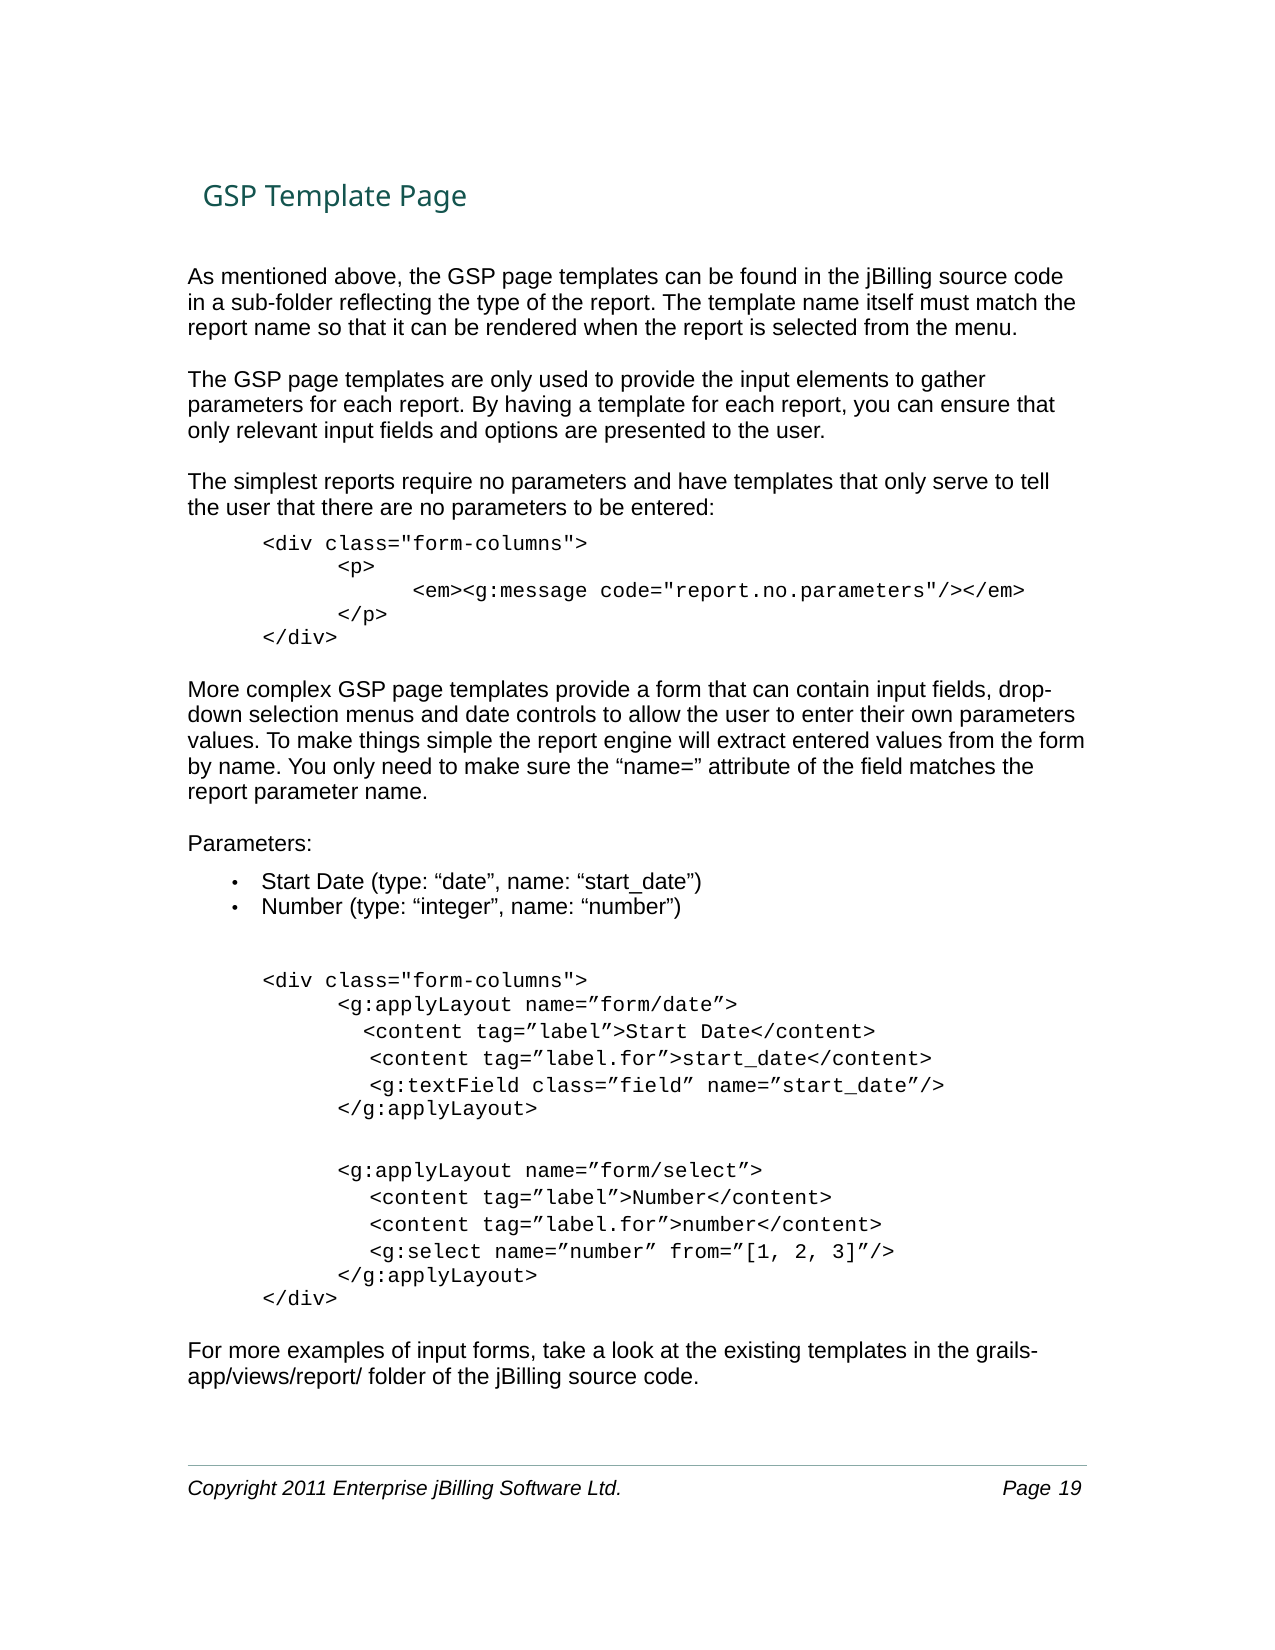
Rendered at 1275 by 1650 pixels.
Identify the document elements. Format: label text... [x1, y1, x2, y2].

text <g:applyLayout name=”form/date”> [262, 994, 1087, 1017]
text <em><g:message code="report.no.parameters"/></em> [337, 580, 1087, 603]
text </div> [262, 1288, 1087, 1312]
list Number (type: “integer”, name: “number”) [232, 894, 1087, 919]
text <content tag=”label”>Start Date</content> [262, 1017, 1087, 1044]
text <content tag=”label”>Number</content> [262, 1184, 1087, 1211]
text <p> [262, 556, 1087, 580]
text </g:applyLayout> [262, 1098, 1087, 1122]
text For more examples of input forms, take a look at the existing templates in the grails-app/views/report/ folder of the jBilling source code. [187, 1312, 1087, 1389]
text </p> [262, 603, 1087, 627]
subtitle GSP Template Page [202, 175, 1087, 215]
text <content tag=”label.for”>number</content> [262, 1211, 1087, 1238]
text </g:applyLayout> [262, 1265, 1087, 1288]
text <g:textField class=”field” name=”start_date”/> [262, 1071, 1087, 1098]
text <div class="form-columns"> [262, 533, 1087, 556]
text </div> [262, 627, 1087, 651]
list Start Date (type: “date”, name: “start_date”) [232, 868, 1087, 894]
text As mentioned above, the GSP page templates can be found in the jBilling source code in a sub-folder reflecting the type of the report. The template name itself must match the report name so that it can be rendered when the report is selected from the menu. The GSP page templates are only used to provide the input elements to gather parameters for each report. By having a template for each report, you can ensure that only relevant input fields and options are presented to the user. The simplest reports require no parameters and have templates that only serve to tell the user that there are no parameters to be entered: [187, 264, 1087, 520]
text <g:select name=”number” from=”[1, 2, 3]”/> [262, 1238, 1087, 1265]
text <g:applyLayout name=”form/select”> [262, 1160, 1087, 1184]
text More complex GSP page templates provide a form that can contain input fields, drop-down selection menus and date controls to allow the user to enter their own parameters values. To make things simple the report engine will extract entered values from the form by name. You only need to make sure the “name=” attribute of the field matches the report parameter name. Parameters: [187, 651, 1087, 856]
text <content tag=”label.for”>start_date</content> [262, 1044, 1087, 1071]
text <div class="form-columns"> [262, 970, 1087, 994]
